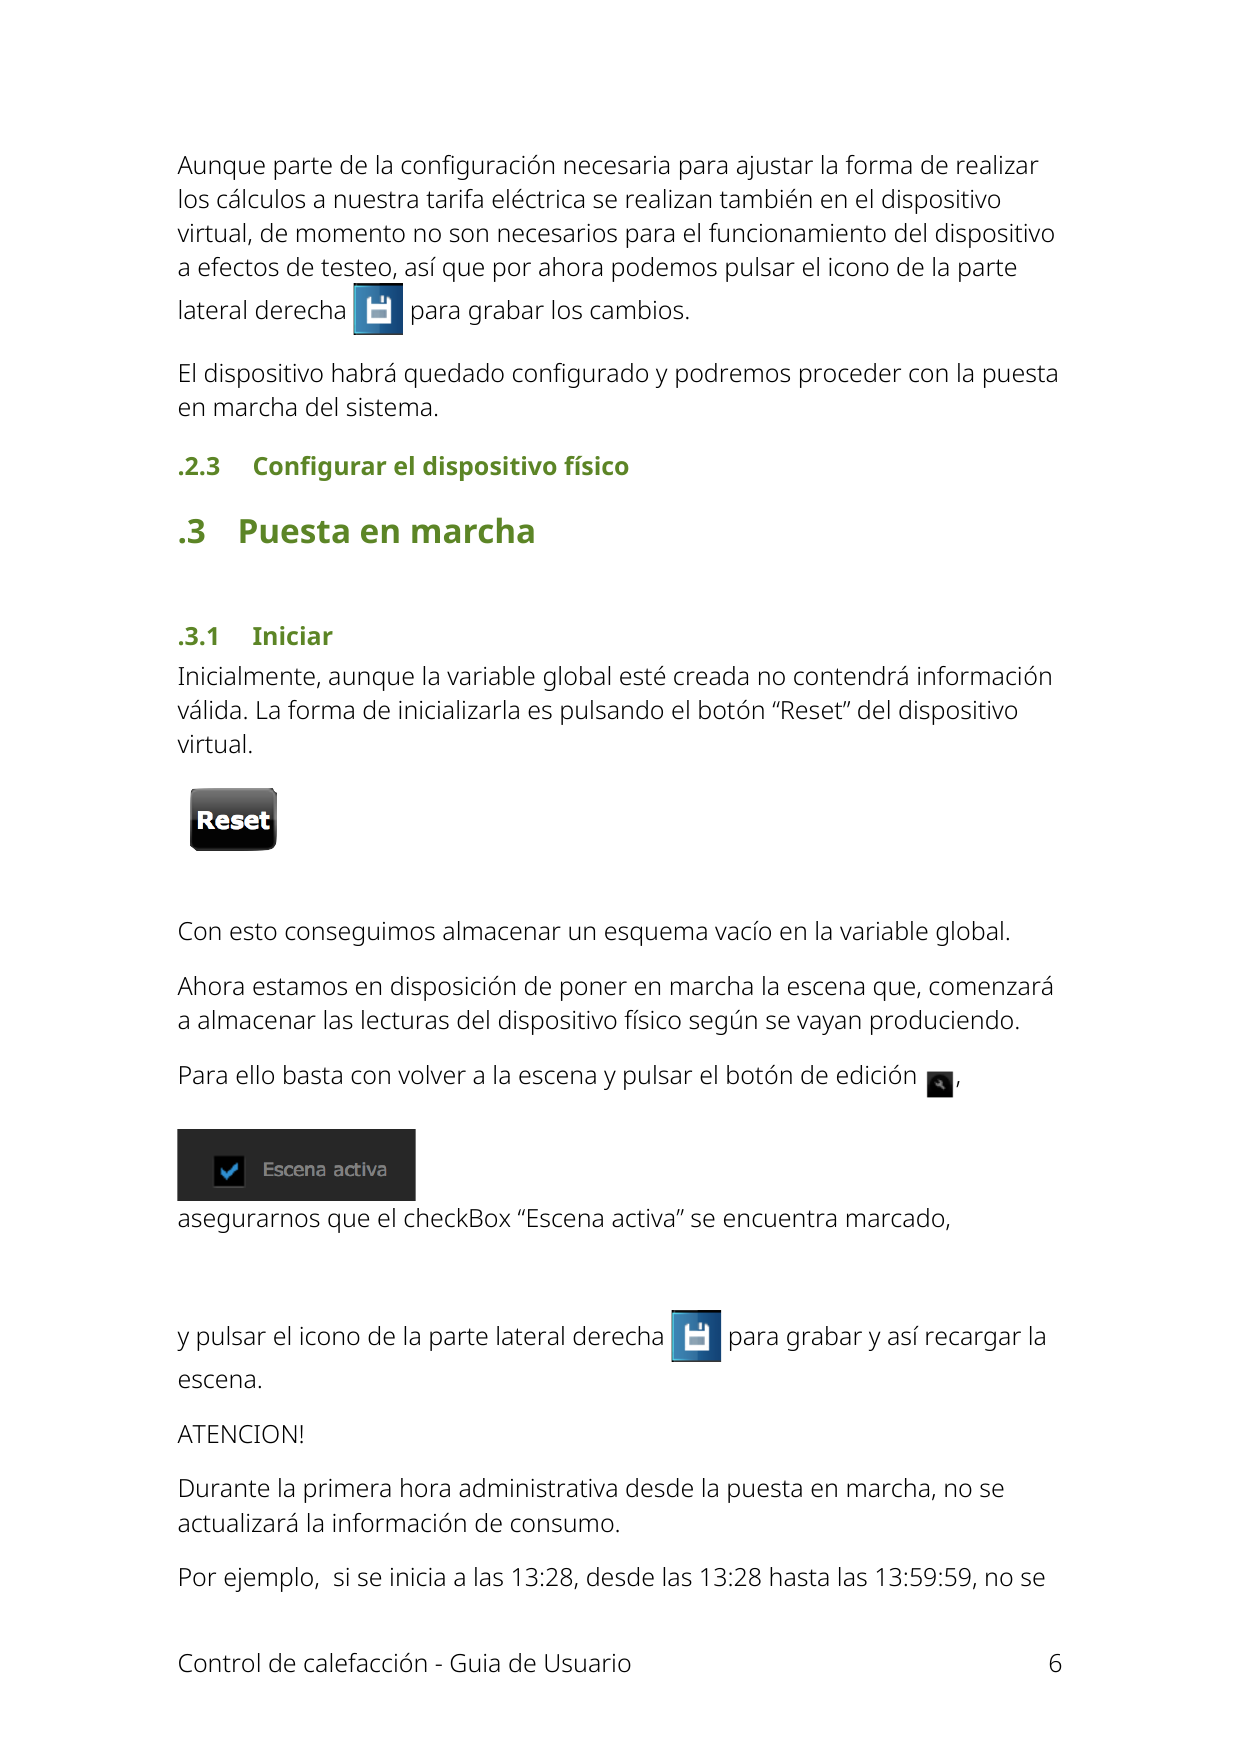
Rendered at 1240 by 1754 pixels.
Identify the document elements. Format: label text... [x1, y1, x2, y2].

text Aunque parte de la configuración necesaria para ajustar la forma de realizar los cálculos a nuestra tarifa eléctrica se realizan también en el dispositivo virtual, de momento no son necesarios para el funcionamiento del dispositivo a efectos de testeo, así que por ahora podemos pulsar el icono de la parte lateral derecha para grabar los cambios. [177, 148, 1062, 335]
subtitle Configurar el dispositivo físico [177, 449, 1062, 483]
picture [177, 781, 289, 859]
picture [353, 283, 403, 335]
picture [177, 1129, 416, 1201]
text Con esto conseguimos almacenar un esquema vacío en la variable global. [177, 913, 1062, 948]
text Durante la primera hora administrativa desde la puesta en marcha, no se actualizará la información de consumo. [177, 1471, 1062, 1539]
text Por ejemplo, si se inicia a las 13:28, desde las 13:28 hasta las 13:59:59, no se [177, 1560, 1062, 1594]
text ATENCION! [177, 1416, 1062, 1450]
text El dispositivo habrá quedado configurado y podremos proceder con la puesta en marcha del sistema. [177, 356, 1062, 424]
picture [671, 1310, 722, 1362]
picture [923, 1069, 956, 1099]
text y pulsar el icono de la parte lateral derecha para grabar y así recargar la escena. [177, 1310, 1062, 1395]
text Ahora estamos en disposición de poner en marcha la escena que, comenzará a almacenar las lecturas del dispositivo físico según se vayan produciendo. [177, 968, 1062, 1037]
subtitle Puesta en marcha [177, 508, 1062, 553]
subtitle Iniciar [177, 618, 1062, 653]
text Inicialmente, aunque la variable global esté creada no contendrá información válida. La forma de inicializarla es pulsando el botón “Reset” del dispositivo virtual. [177, 659, 1062, 761]
text Para ello basta con volver a la escena y pulsar el botón de edición , asegurarnos que el checkBox “Escena activa” se encuentra marcado, [177, 1057, 1062, 1235]
